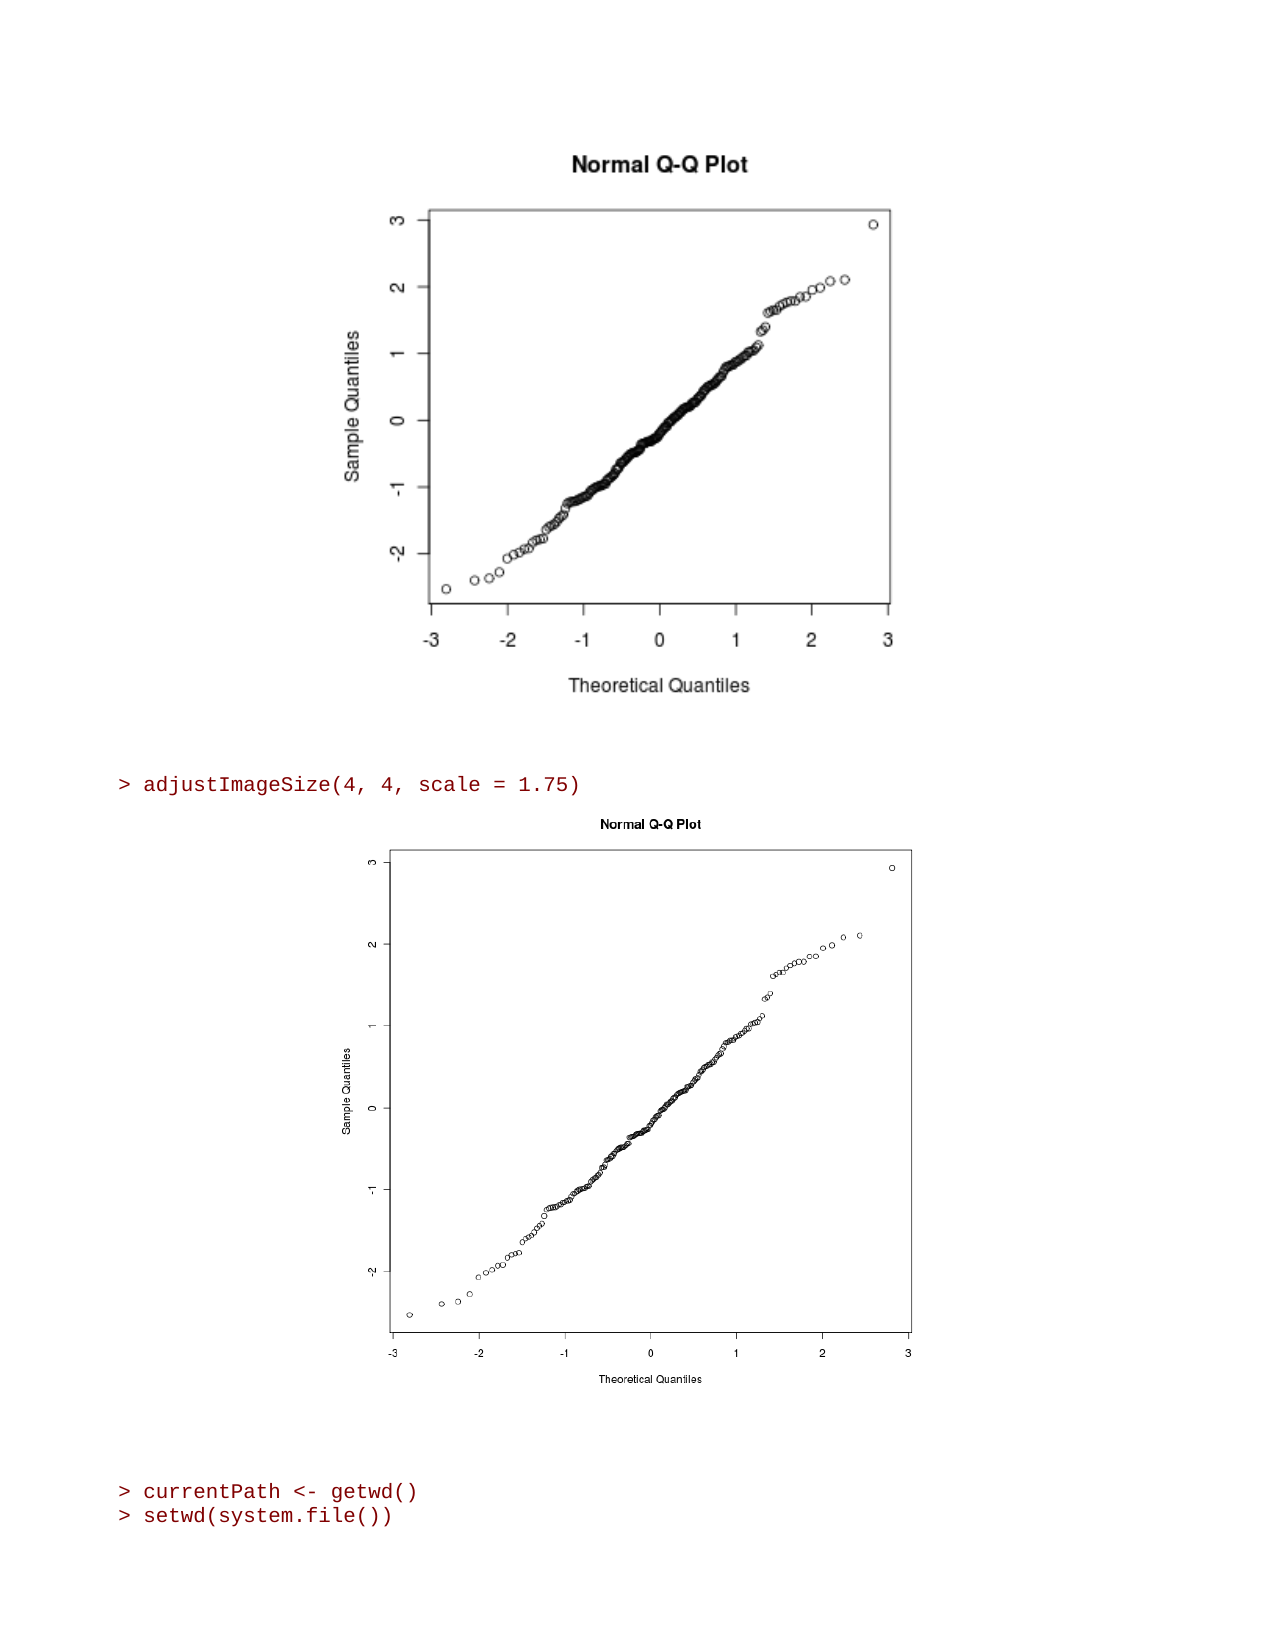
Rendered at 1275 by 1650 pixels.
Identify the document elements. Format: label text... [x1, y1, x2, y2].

text > currentPath <- getwd() [118, 1481, 1157, 1504]
picture [337, 797, 938, 1398]
picture [337, 118, 938, 719]
text > setwd(system.file()) [118, 1504, 1157, 1528]
text > adjustImageSize(4, 4, scale = 1.75) [118, 774, 1157, 797]
